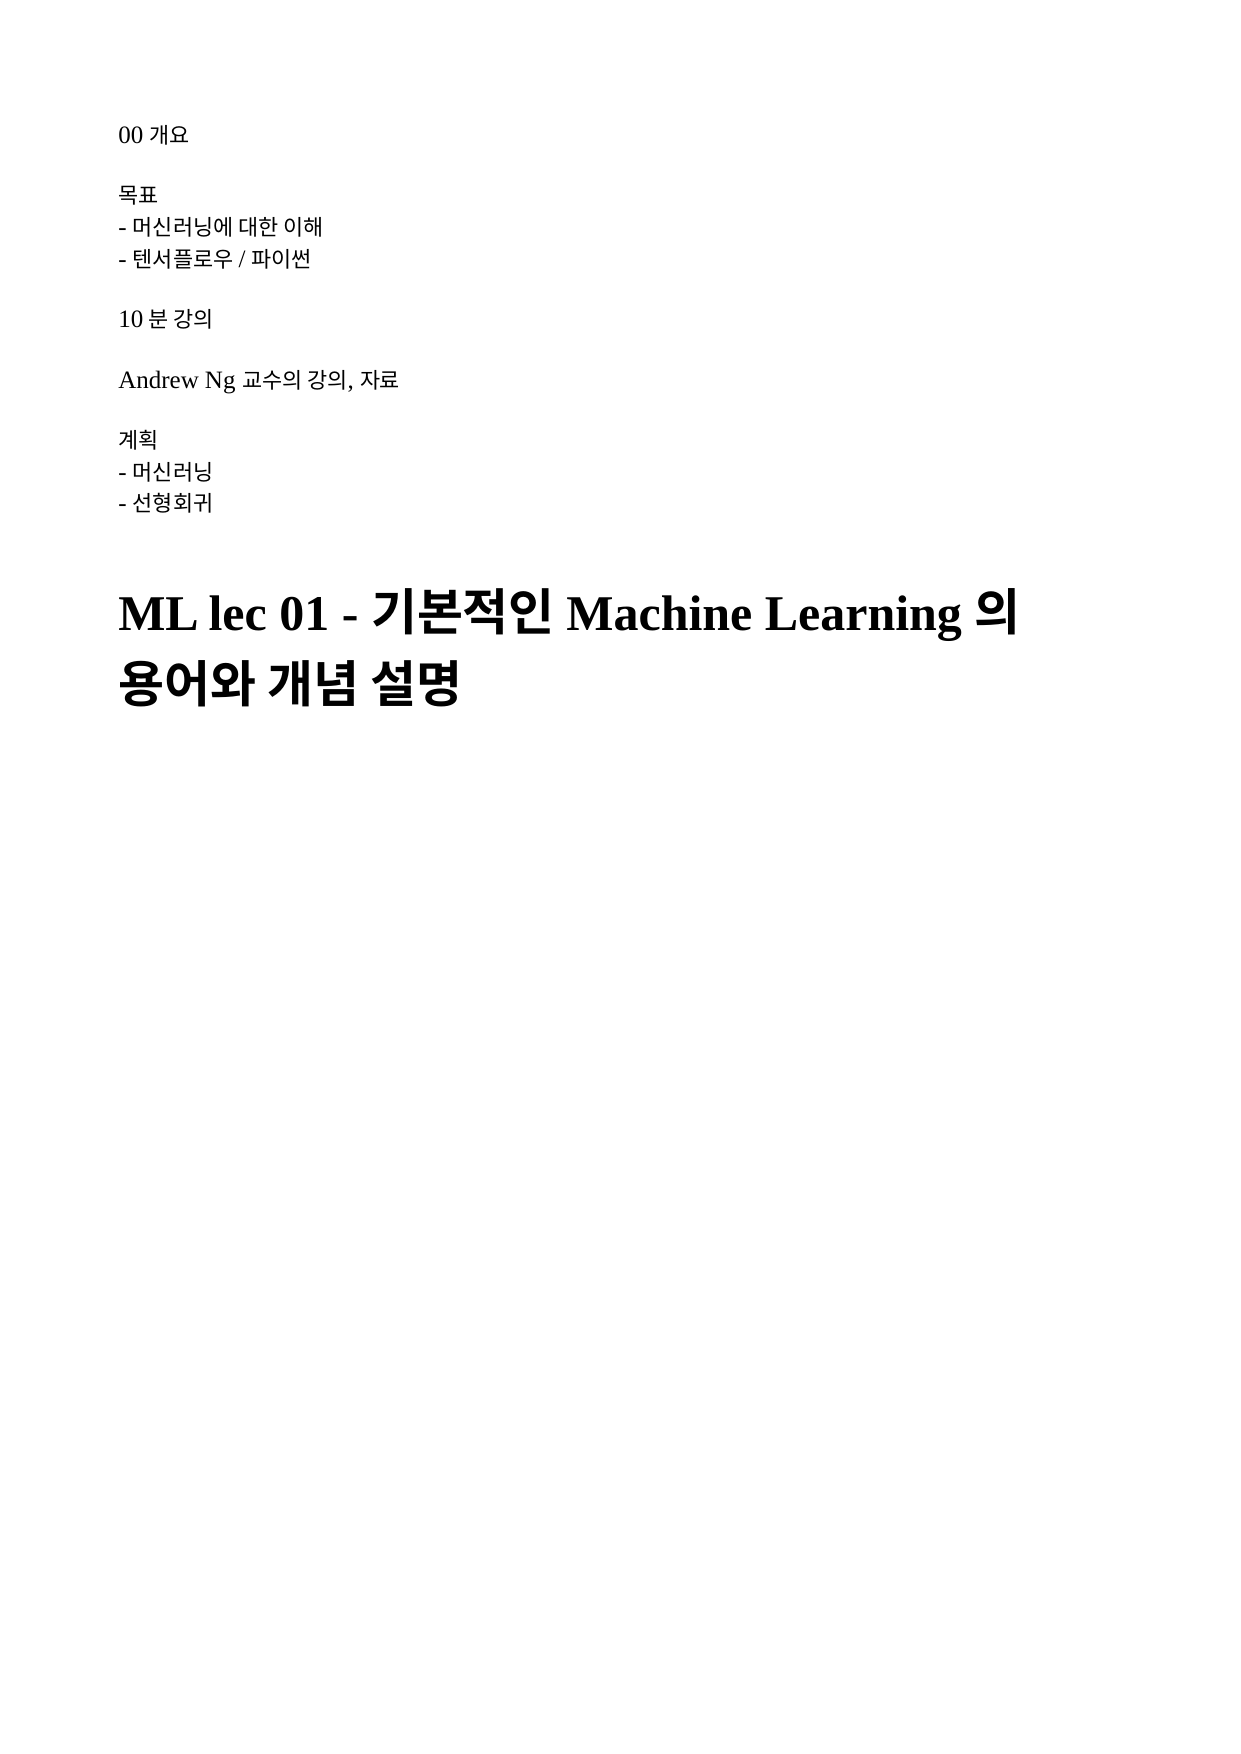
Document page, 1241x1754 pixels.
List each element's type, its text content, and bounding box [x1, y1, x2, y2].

text Andrew Ng 교수의 강의, 자료 [118, 363, 1122, 394]
text - 머신러닝 [118, 455, 1122, 486]
text 00 개요 [118, 118, 1122, 150]
text - 머신러닝에 대한 이해 [118, 210, 1122, 242]
text 계획 [118, 423, 1122, 455]
text 목표 [118, 178, 1122, 210]
text - 텐서플로우 / 파이썬 [118, 242, 1122, 273]
text 10분 강의 [118, 302, 1122, 334]
subtitle ML lec 01 - 기본적인 Machine Learning 의 용어와 개념 설명 [118, 572, 1122, 717]
text - 선형회귀 [118, 486, 1122, 518]
